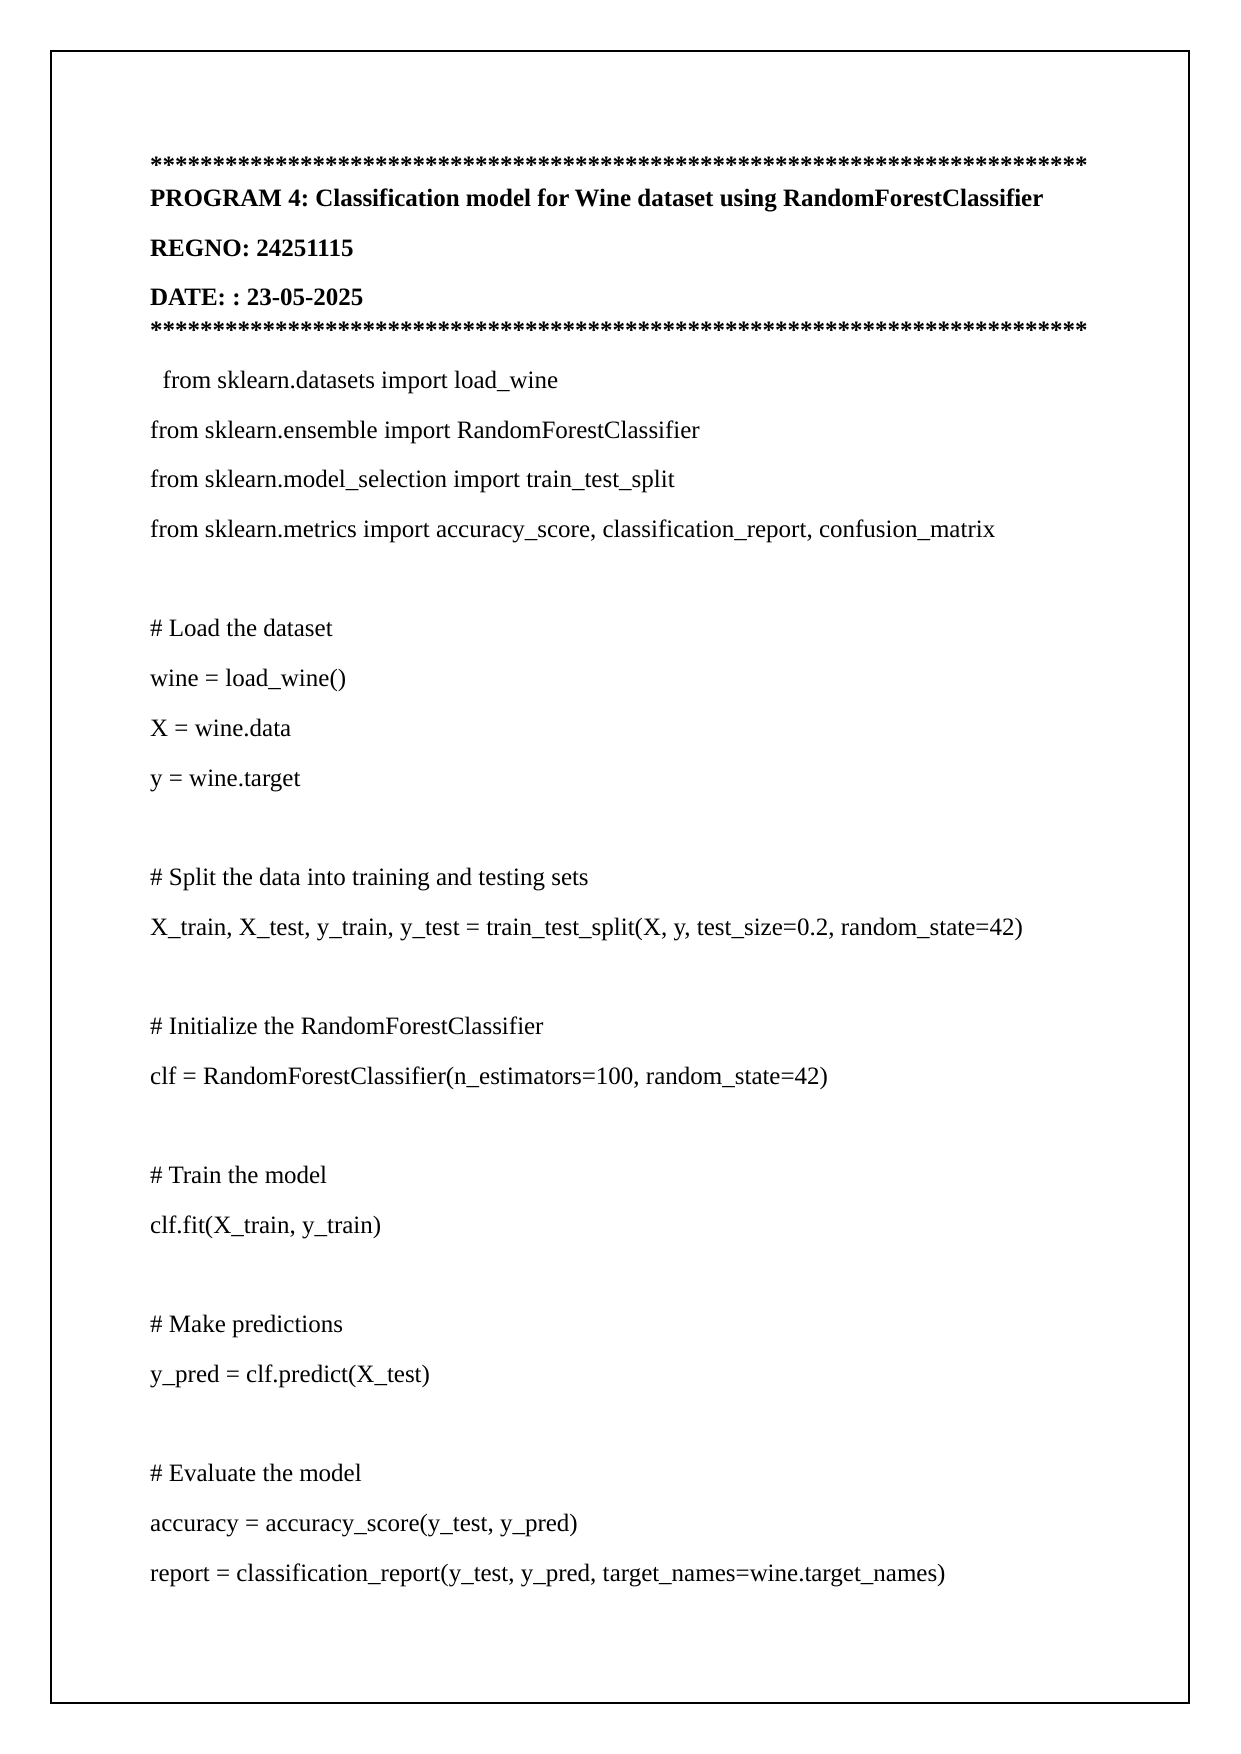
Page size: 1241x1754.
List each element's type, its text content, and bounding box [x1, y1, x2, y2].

text *************************************************************************** [150, 315, 1090, 344]
text # Split the data into training and testing sets [150, 862, 1090, 891]
text from sklearn.ensemble import RandomForestClassifier [150, 415, 1090, 443]
text from sklearn.datasets import load_wine [150, 365, 1090, 394]
text # Evaluate the model [150, 1458, 1090, 1487]
text PROGRAM 4: Classification model for Wine dataset using RandomForestClassifier [150, 183, 1090, 212]
text # Initialize the RandomForestClassifier [150, 1011, 1090, 1040]
text from sklearn.model_selection import train_test_split [150, 464, 1090, 493]
text # Make predictions [150, 1309, 1090, 1338]
text DATE: : 23-05-2025 [150, 282, 1156, 311]
text report = classification_report(y_test, y_pred, target_names=wine.target_names) [150, 1558, 1090, 1586]
text clf = RandomForestClassifier(n_estimators=100, random_state=42) [150, 1061, 1090, 1089]
text REGNO: 24251115 [150, 233, 1090, 261]
text wine = load_wine() [150, 663, 1090, 692]
text # Train the model [150, 1160, 1090, 1189]
text X = wine.data [150, 713, 1090, 742]
text y_pred = clf.predict(X_test) [150, 1359, 1090, 1388]
text clf.fit(X_train, y_train) [150, 1210, 1090, 1238]
text *************************************************************************** [150, 150, 1156, 179]
text accuracy = accuracy_score(y_test, y_pred) [150, 1508, 1090, 1537]
text X_train, X_test, y_train, y_test = train_test_split(X, y, test_size=0.2, random_state=42) [150, 912, 1090, 940]
text # Load the dataset [150, 613, 1090, 642]
text from sklearn.metrics import accuracy_score, classification_report, confusion_matrix [150, 514, 1090, 543]
text y = wine.target [150, 763, 1090, 791]
